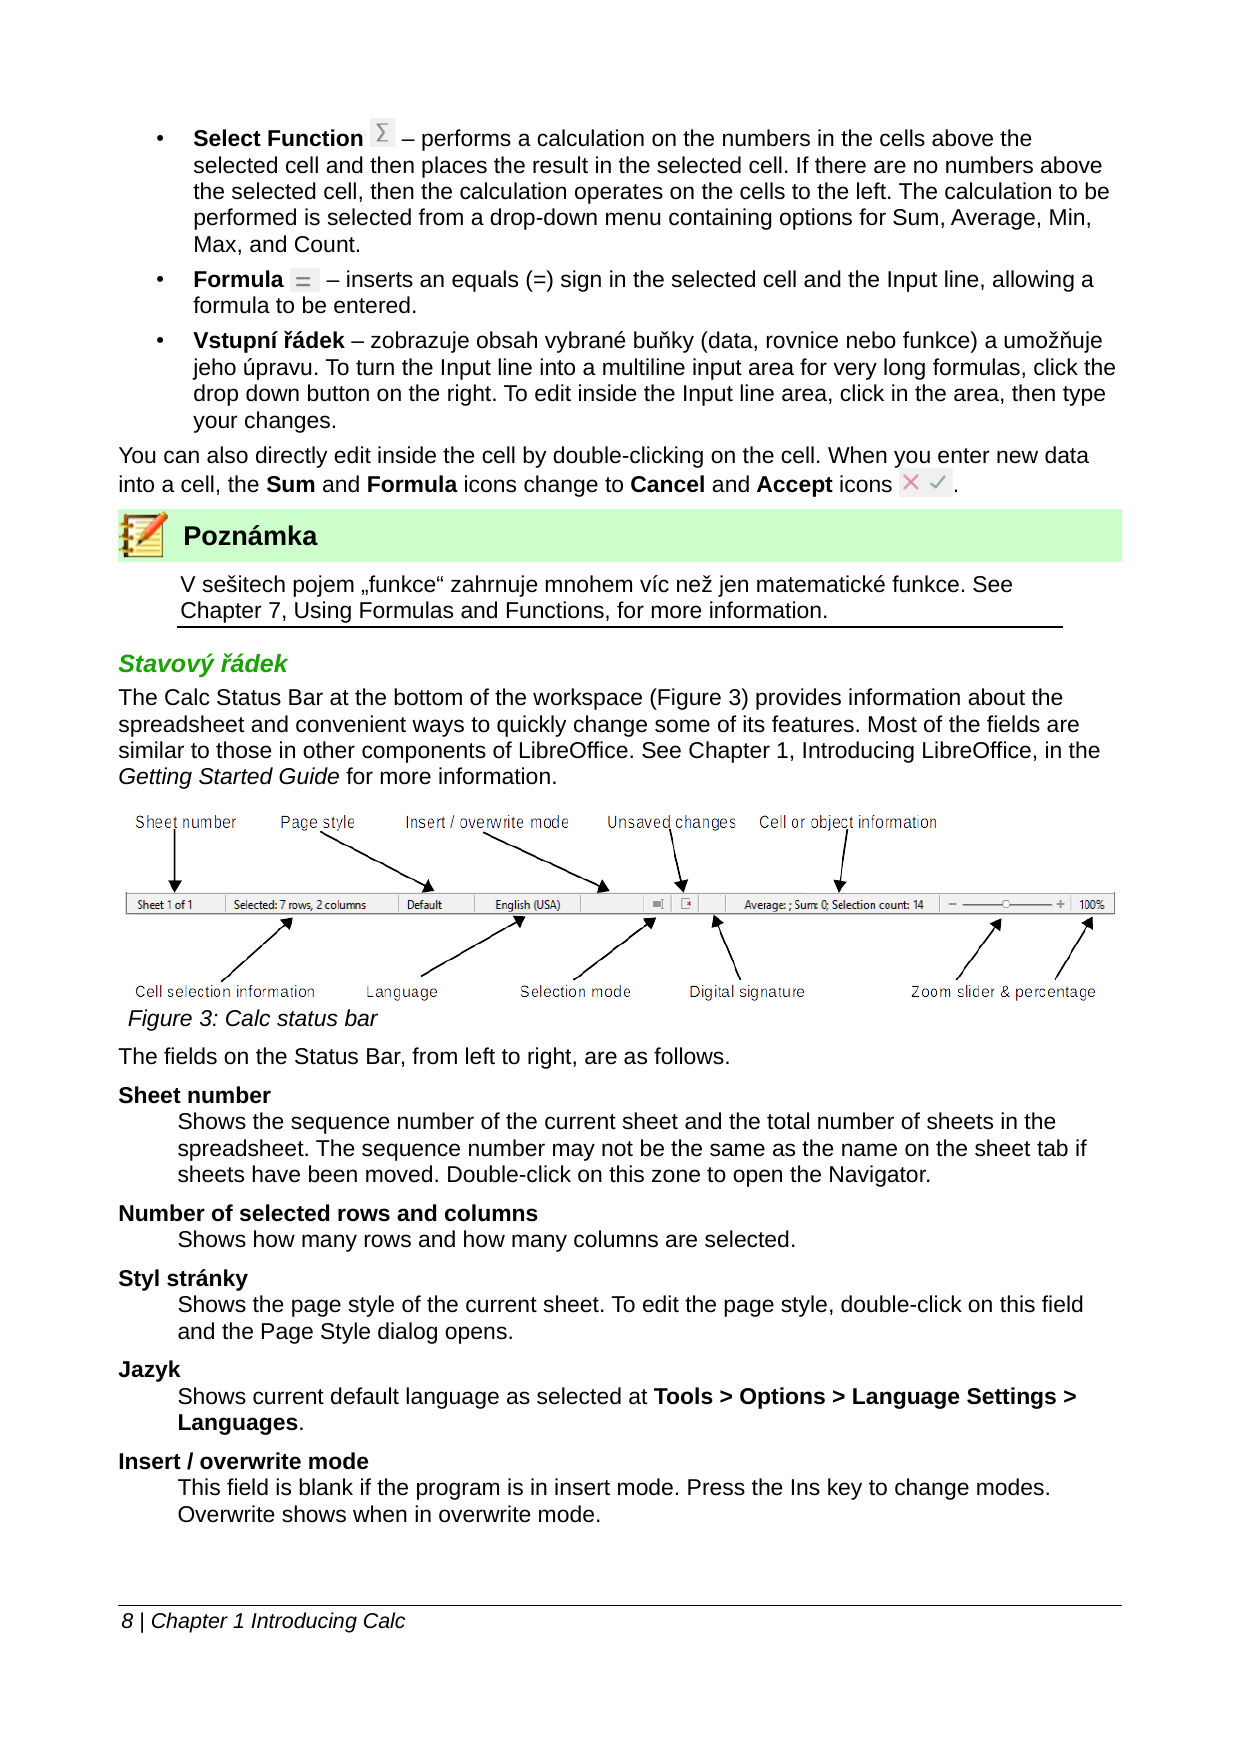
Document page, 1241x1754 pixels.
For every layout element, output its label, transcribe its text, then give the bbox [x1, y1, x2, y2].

text Figure 3: Calc status bar [128, 1005, 1113, 1031]
text Shows how many rows and how many columns are selected. [177, 1226, 1122, 1252]
text Insert / overwrite mode [118, 1448, 1122, 1474]
text Jazyk [118, 1356, 1122, 1383]
text You can also directly edit inside the cell by double-clicking on the cell. When you enter new data into a cell, the Sum and Formula icons change to Cancel and Accept icons . [118, 442, 1122, 497]
picture [370, 118, 396, 147]
text The Calc Status Bar at the bottom of the workspace (Figure 3) provides information about the spreadsheet and convenient ways to quickly change some of its features. Most of the fields are similar to those in other components of LibreOffice. See Chapter 1, Introducing LibreOffice, in the Getting Started Guide for more information. [118, 684, 1122, 789]
text Number of selected rows and columns [118, 1200, 1122, 1226]
picture [289, 268, 320, 292]
picture [898, 468, 953, 497]
list Vstupní řádek – zobrazuje obsah vybrané buňky (data, rovnice nebo funkce) a umožňuje jeho úpravu. To turn the Input line into a multiline input area for very long formulas, click the drop down button on the right. To edit inside the Input line area, click in the area, then type your changes. [156, 327, 1122, 433]
text Shows the sequence number of the current sheet and the total number of sheets in the spreadsheet. The sequence number may not be the same as the name on the sheet tab if sheets have been moved. Double-click on this zone to open the Navigator. [177, 1108, 1122, 1187]
list Select Function – performs a calculation on the numbers in the cells above the selected cell and then places the result in the selected cell. If there are no numbers above the selected cell, then the calculation operates on the cells to the left. The calculation to be performed is selected from a drop-down menu containing options for Sum, Average, Min, Max, and Count. [156, 118, 1122, 257]
picture [119, 510, 170, 561]
text Shows current default language as selected at Tools > Options > Language Settings > Languages. [177, 1383, 1122, 1436]
text Styl stránky [118, 1265, 1122, 1291]
list Formula – inserts an equals (=) sign in the selected cell and the Input line, allowing a formula to be entered. [156, 266, 1122, 319]
text This field is blank if the program is in insert mode. Press the Ins key to change modes. Overwrite shows when in overwrite mode. [177, 1474, 1122, 1527]
picture [125, 802, 1116, 1005]
text Shows the page style of the current sheet. To edit the page style, double-click on this field and the Page Style dialog opens. [177, 1291, 1122, 1344]
text The fields on the Status Bar, from left to right, are as follows. [118, 1043, 1122, 1069]
text Sheet number [118, 1082, 1122, 1108]
subtitle Stavový řádek [118, 649, 1122, 678]
subtitle Poznámka [118, 509, 1122, 562]
text V sešitech pojem „funkce“ zahrnuje mnohem víc než jen matematické funkce. See Chapter 7, Using Formulas and Functions, for more information. [177, 568, 1063, 626]
